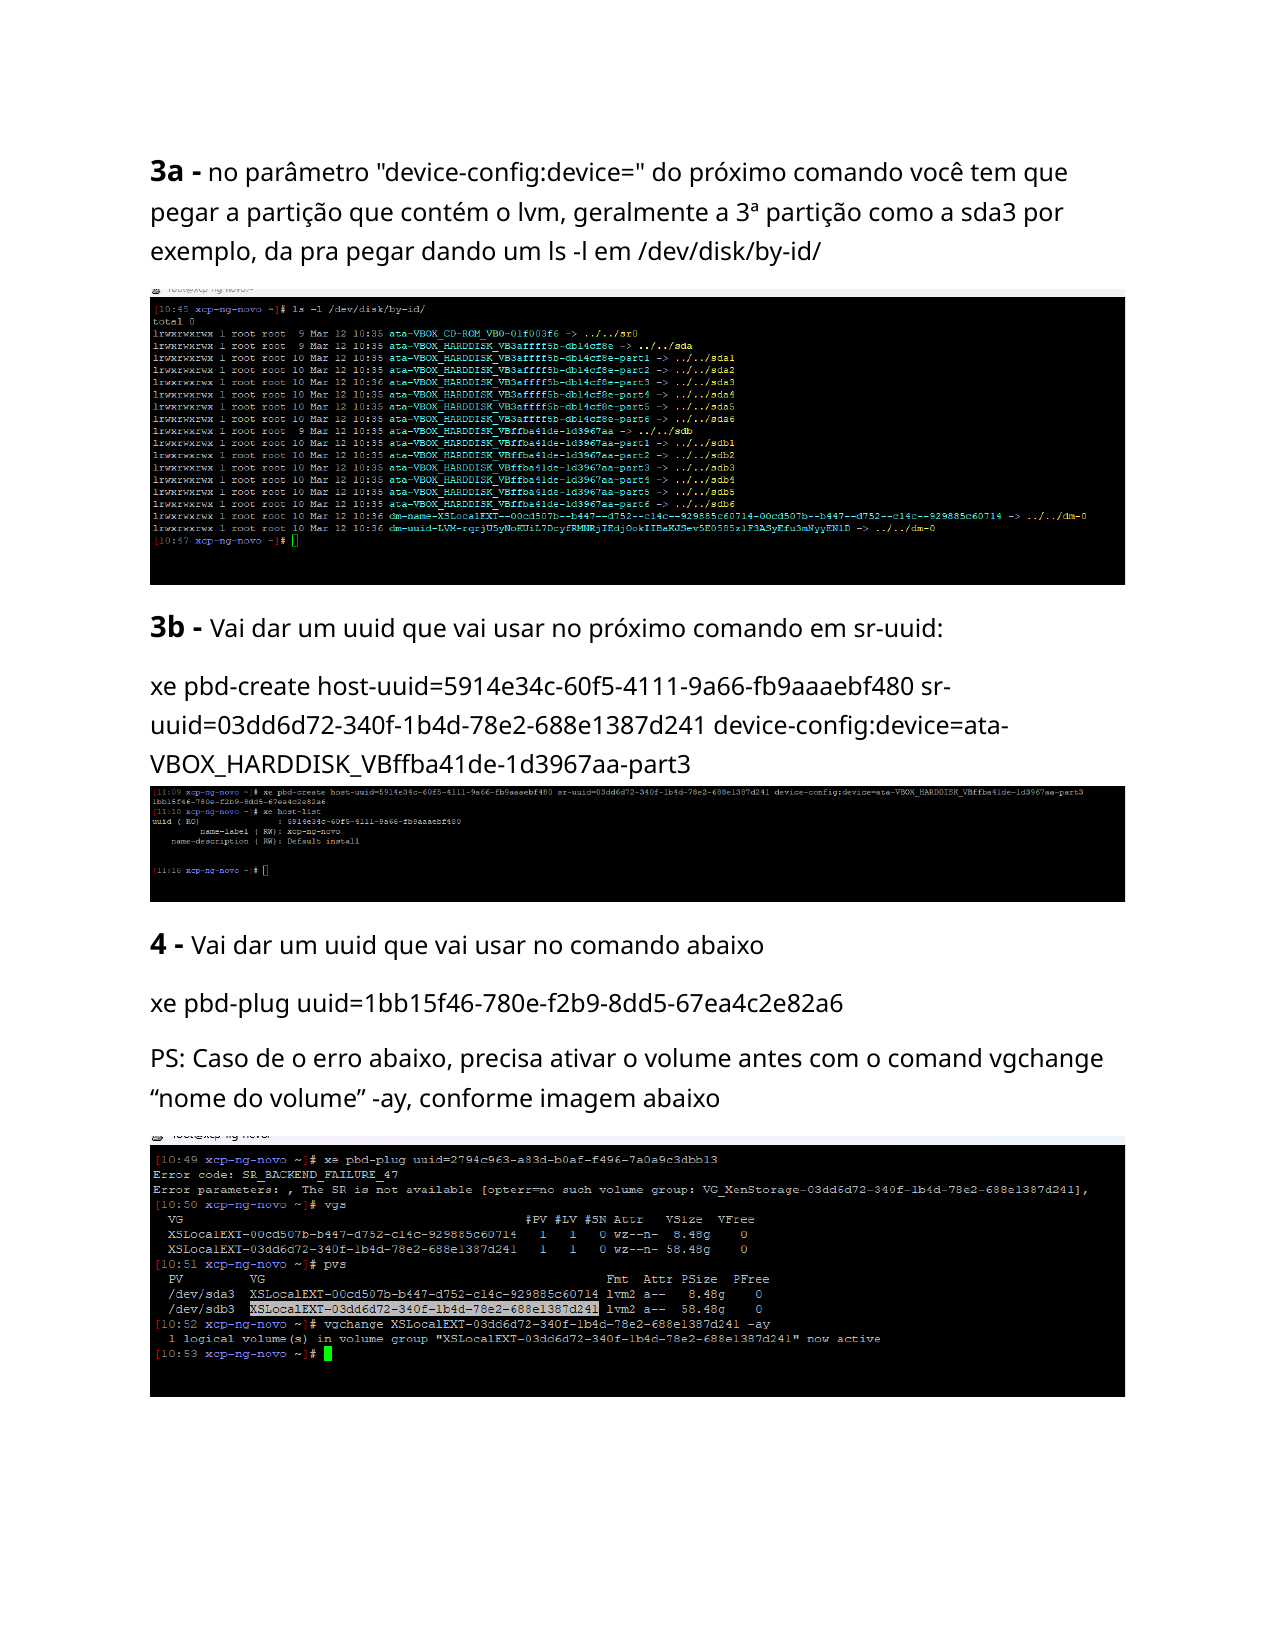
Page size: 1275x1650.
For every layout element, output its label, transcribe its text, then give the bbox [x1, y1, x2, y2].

text 4 - Vai dar um uuid que vai usar no comando abaixo [150, 923, 1125, 963]
text xe pbd-plug uuid=1bb15f46-780e-f2b9-8dd5-67ea4c2e82a6 [150, 985, 1125, 1019]
text 3a - no parâmetro "device-config:device=" do próximo comando você tem que pegar a partição que contém o lvm, geralmente a 3ª partição como a sda3 por exemplo, da pra pegar dando um ls -l em /dev/disk/by-id/ [150, 150, 1125, 268]
text 3b - Vai dar um uuid que vai usar no próximo comando em sr-uuid: [150, 606, 1125, 646]
text xe pbd-create host-uuid=5914e34c-60f5-4111-9a66-fb9aaaebf480 sr-uuid=03dd6d72-340f-1b4d-78e2-688e1387d241 device-config:device=ata-VBOX_HARDDISK_VBffba41de-1d3967aa-part3 [150, 668, 1125, 786]
text PS: Caso de o erro abaixo, precisa ativar o volume antes com o comand vgchange “nome do volume” -ay, conforme imagem abaixo [150, 1041, 1125, 1114]
